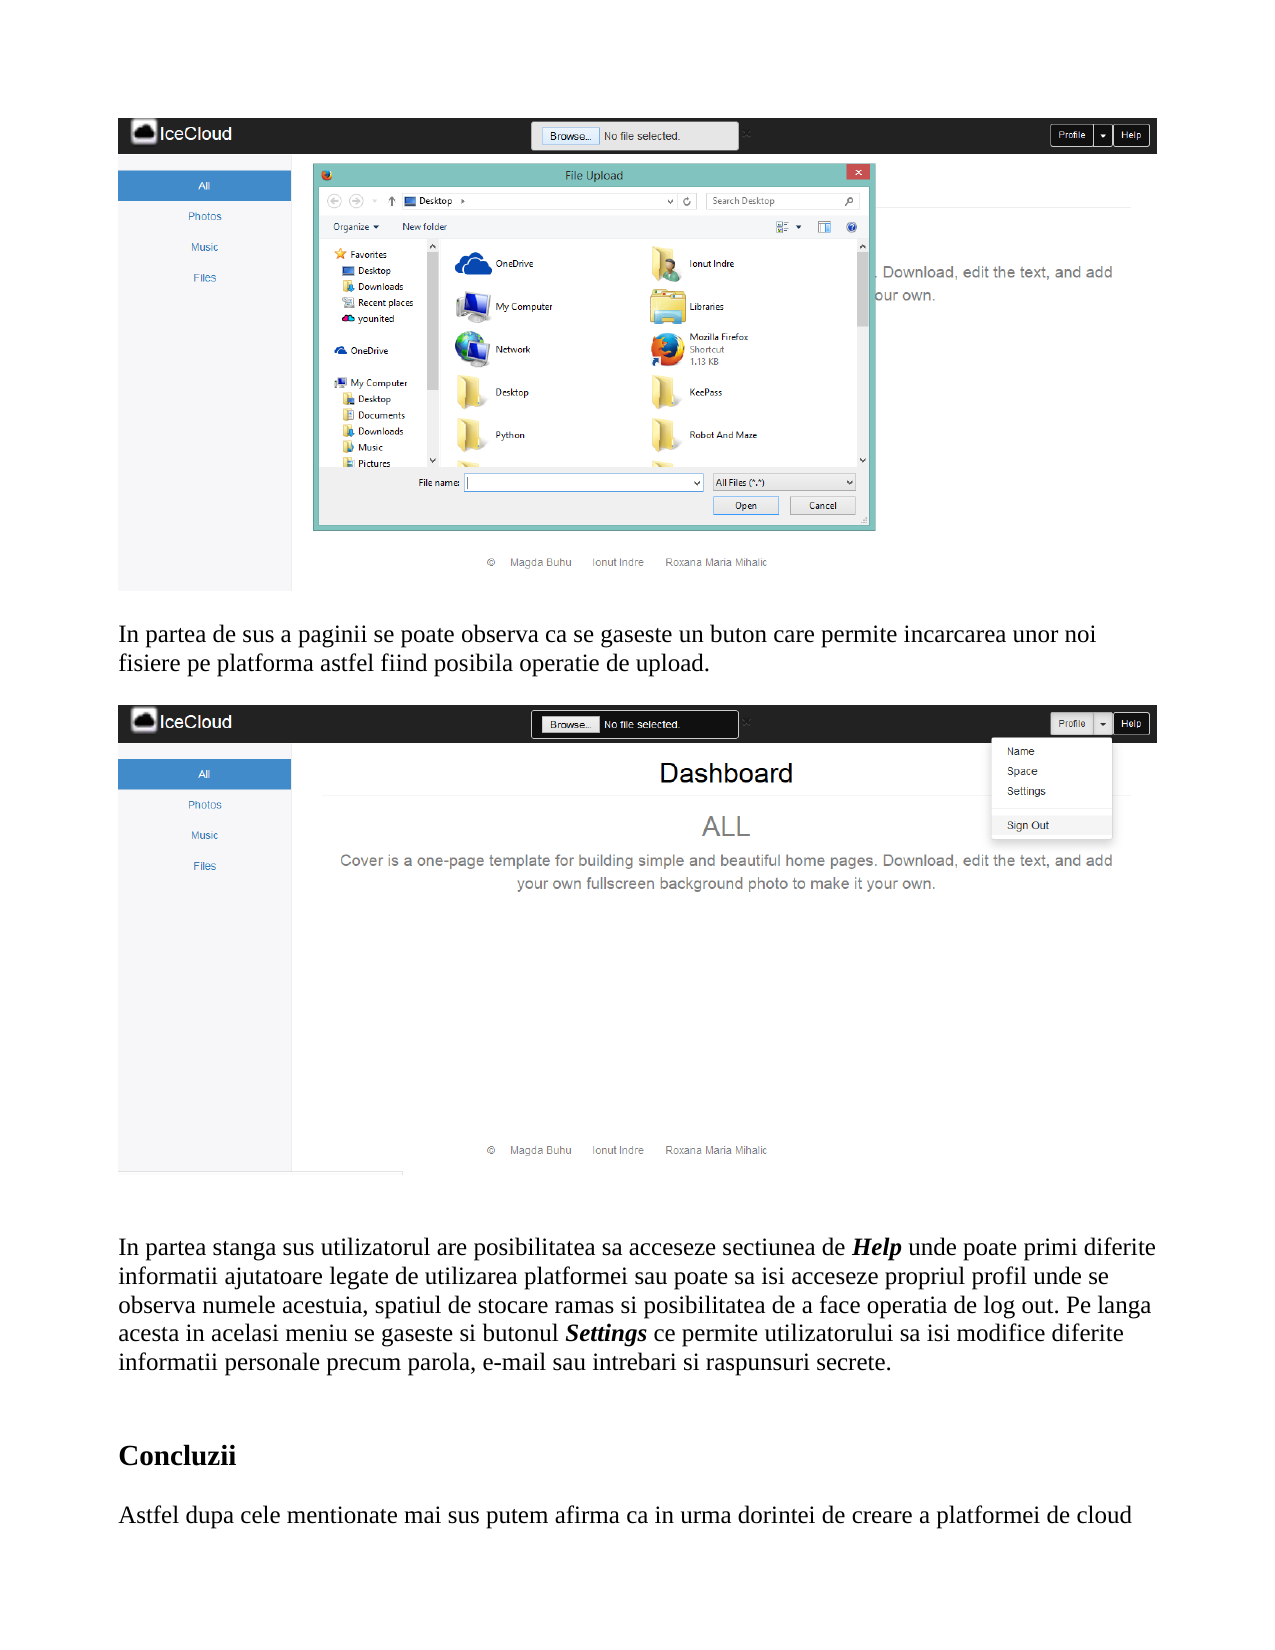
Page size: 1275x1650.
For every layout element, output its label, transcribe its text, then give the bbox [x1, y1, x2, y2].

text In partea de sus a paginii se poate observa ca se gaseste un buton care permite incarcarea unor noi fisiere pe platforma astfel fiind posibila operatie de upload. [118, 619, 1157, 676]
text Astfel dupa cele mentionate mai sus putem afirma ca in urma dorintei de creare a platformei de cloud [118, 1501, 1157, 1529]
picture [118, 705, 1157, 1175]
text In partea stanga sus utilizatorul are posibilitatea sa acceseze sectiunea de Help unde poate primi diferite informatii ajutatoare legate de utilizarea platformei sau poate sa isi acceseze propriul profil unde se observa numele acestuia, spatiul de stocare ramas si posibilitatea de a face operatia de log out. Pe langa acesta in acelasi meniu se gaseste si butonul Settings ce permite utilizatorului sa isi modifice diferite informatii personale precum parola, e-mail sau intrebari si raspunsuri secrete. [118, 1232, 1157, 1376]
picture [118, 118, 1157, 591]
text Concluzii [118, 1438, 1157, 1472]
